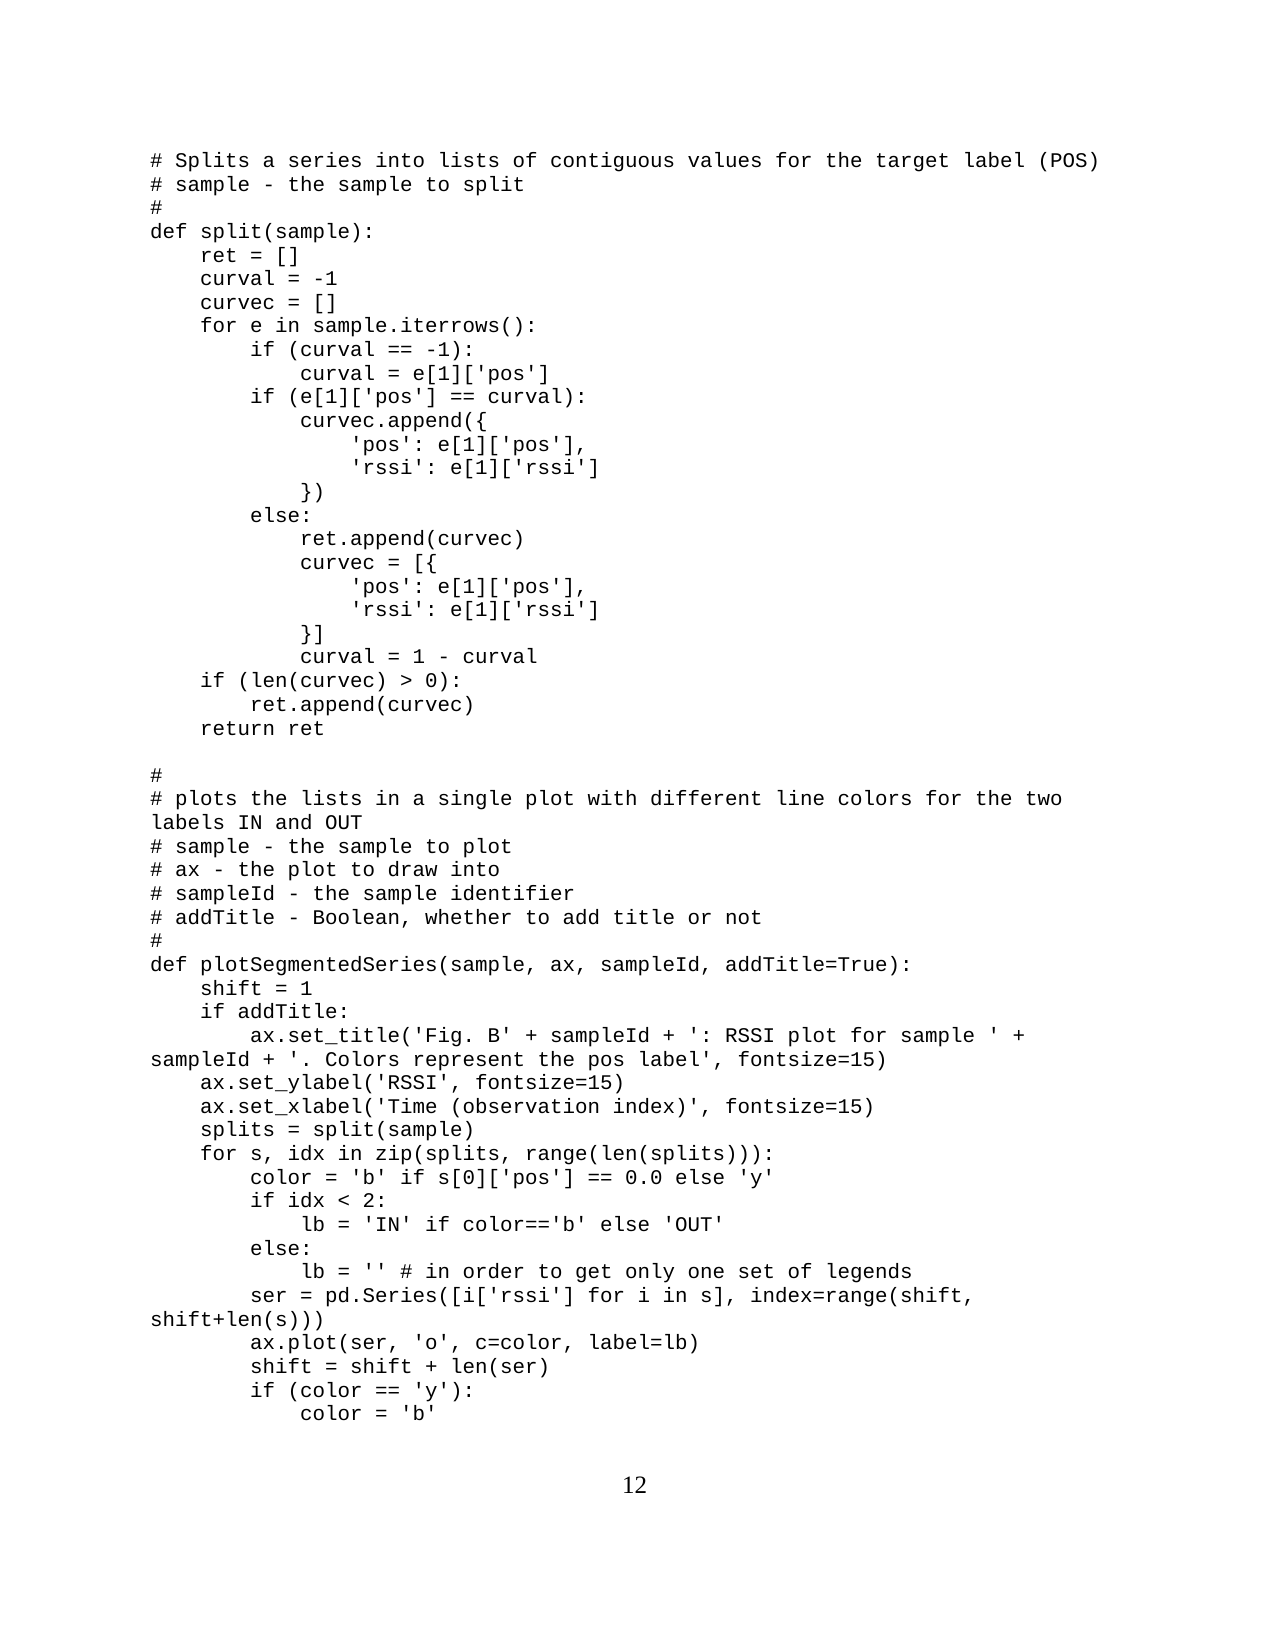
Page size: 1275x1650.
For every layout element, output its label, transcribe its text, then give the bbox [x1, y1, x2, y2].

text curvec = [{ [150, 552, 1125, 576]
text color = 'b' [150, 1403, 1125, 1427]
text for e in sample.iterrows(): [150, 316, 1125, 339]
text # [150, 197, 1125, 221]
text # addTitle - Boolean, whether to add title or not [150, 907, 1125, 930]
text 'pos': e[1]['pos'], [150, 434, 1125, 457]
text }] [150, 623, 1125, 647]
text curval = -1 [150, 268, 1125, 292]
text else: [150, 1238, 1125, 1261]
text curvec.append({ [150, 410, 1125, 434]
text ret.append(curvec) [150, 694, 1125, 717]
text curval = 1 - curval [150, 647, 1125, 670]
text ret.append(curvec) [150, 528, 1125, 552]
text if idx < 2: [150, 1190, 1125, 1214]
text 'pos': e[1]['pos'], [150, 576, 1125, 599]
text if (len(curvec) > 0): [150, 670, 1125, 694]
text ret = [] [150, 244, 1125, 268]
text if (color == 'y'): [150, 1379, 1125, 1403]
text for s, idx in zip(splits, range(len(splits))): [150, 1143, 1125, 1167]
text if (curval == -1): [150, 339, 1125, 363]
text color = 'b' if s[0]['pos'] == 0.0 else 'y' [150, 1167, 1125, 1190]
text shift = shift + len(ser) [150, 1356, 1125, 1379]
text # plots the lists in a single plot with different line colors for the two labels IN and OUT [150, 788, 1125, 836]
text shift = 1 [150, 978, 1125, 1001]
text # ax - the plot to draw into [150, 859, 1125, 883]
text if (e[1]['pos'] == curval): [150, 386, 1125, 410]
text else: [150, 505, 1125, 528]
text if addTitle: [150, 1001, 1125, 1025]
text curval = e[1]['pos'] [150, 363, 1125, 386]
text }) [150, 481, 1125, 505]
text ax.set_xlabel('Time (observation index)', fontsize=15) [150, 1096, 1125, 1119]
text # Splits a series into lists of contiguous values for the target label (POS) [150, 150, 1125, 174]
text ax.plot(ser, 'o', c=color, label=lb) [150, 1332, 1125, 1356]
text 'rssi': e[1]['rssi'] [150, 457, 1125, 481]
text # sample - the sample to plot [150, 836, 1125, 859]
text return ret [150, 717, 1125, 741]
text lb = '' # in order to get only one set of legends [150, 1261, 1125, 1285]
text # sampleId - the sample identifier [150, 883, 1125, 907]
text lb = 'IN' if color=='b' else 'OUT' [150, 1214, 1125, 1238]
text splits = split(sample) [150, 1119, 1125, 1143]
text ser = pd.Series([i['rssi'] for i in s], index=range(shift, shift+len(s))) [150, 1285, 1125, 1332]
text def plotSegmentedSeries(sample, ax, sampleId, addTitle=True): [150, 954, 1125, 978]
text 'rssi': e[1]['rssi'] [150, 599, 1125, 623]
text curvec = [] [150, 292, 1125, 316]
text # [150, 930, 1125, 954]
text def split(sample): [150, 221, 1125, 244]
text ax.set_ylabel('RSSI', fontsize=15) [150, 1072, 1125, 1096]
text ax.set_title('Fig. B' + sampleId + ': RSSI plot for sample ' + sampleId + '. Colors represent the pos label', fontsize=15) [150, 1025, 1125, 1072]
text # [150, 765, 1125, 788]
text # sample - the sample to split [150, 174, 1125, 197]
